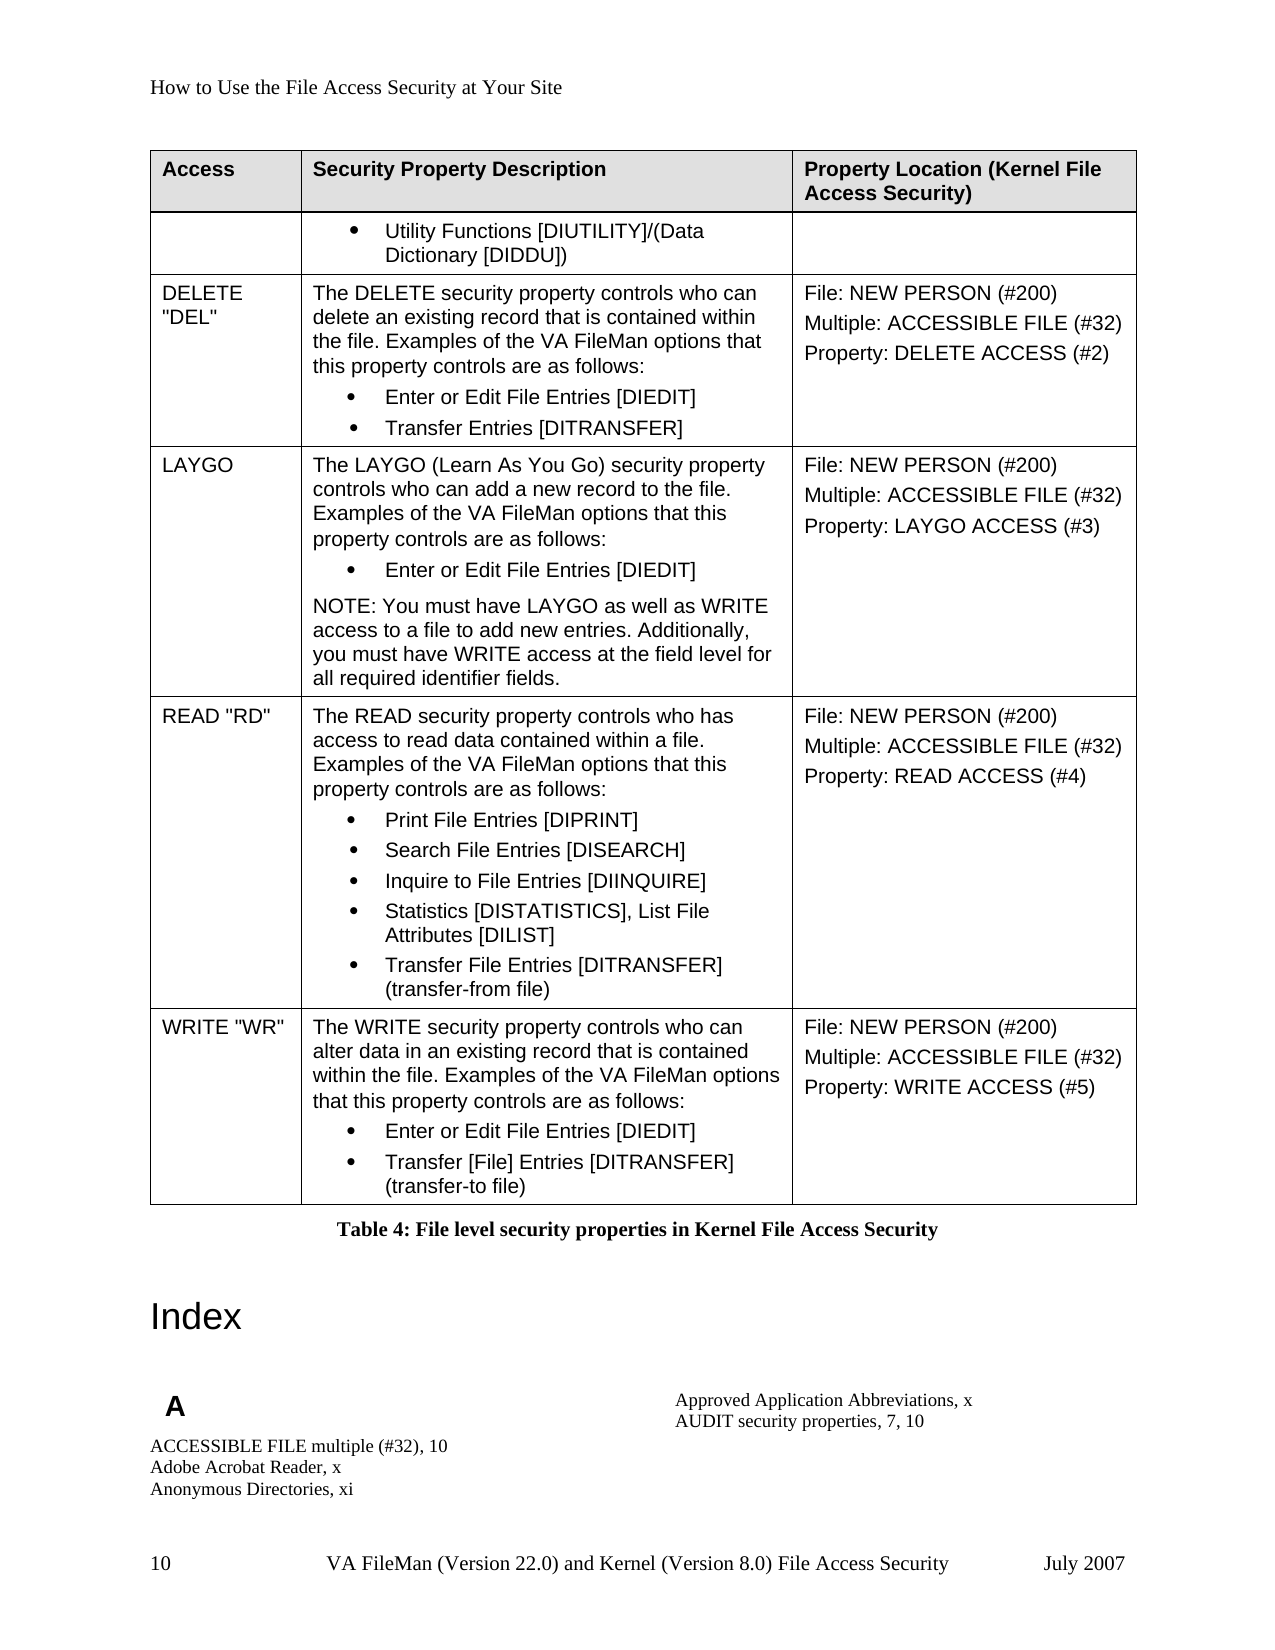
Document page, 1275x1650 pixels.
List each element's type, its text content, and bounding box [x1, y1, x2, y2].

table_cell File: NEW PERSON (#200) Multiple: ACCESSIBLE FILE (#32) Property: WRITE ACCESS (#5) [793, 1009, 1136, 1204]
text AUDIT security properties, 7, 10 [675, 1410, 1125, 1432]
table_cell LAYGO [151, 447, 301, 696]
text ACCESSIBLE FILE multiple (#32), 10 [150, 1435, 600, 1456]
text Approved Application Abbreviations, x [675, 1389, 1125, 1410]
table_cell The DATA DICTIONARY security property controls who has access to modify the data dictionary. Examples of the VA FileMan options that this property controls are as follows: Modify File Attributes [DIMODIFY] Utility Functions [DIUTILITY]/(Data Dictionary [DIDDU]) [302, 213, 792, 273]
table_cell WRITE "WR" [151, 1009, 301, 1204]
table_cell READ "RD" [151, 697, 301, 1007]
table_cell File: NEW PERSON (#200) Multiple: ACCESSIBLE FILE (#32) Property: LAYGO ACCESS (#3) [793, 447, 1136, 696]
table_cell The READ security property controls who has access to read data contained within a file. Examples of the VA FileMan options that this property controls are as follows: Print File Entries [DIPRINT] Search File Entries [DISEARCH] Inquire to File Entries [DIINQUIRE] Statistics [DISTATISTICS], List File Attributes [DILIST] Transfer File Entries [DITRANSFER] (transfer-from file) [302, 697, 792, 1007]
table_cell DELETE "DEL" [151, 275, 301, 446]
text Table 4: File level security properties in Kernel File Access Security [150, 1217, 1125, 1241]
table_cell The LAYGO (Learn As You Go) security property controls who can add a new record to the file. Examples of the VA FileMan options that this property controls are as follows: Enter or Edit File Entries [DIEDIT] NOTE: You must have LAYGO as well as WRITE access to a file to add new entries. Additionally, you must have WRITE access at the field level for all required identifier fields. [302, 447, 792, 696]
table_cell The WRITE security property controls who can alter data in an existing record that is contained within the file. Examples of the VA FileMan options that this property controls are as follows: Enter or Edit File Entries [DIEDIT] Transfer [File] Entries [DITRANSFER] (transfer-to file) [302, 1009, 792, 1204]
table_cell [151, 213, 301, 273]
table_cell The DELETE security property controls who can delete an existing record that is contained within the file. Examples of the VA FileMan options that this property controls are as follows: Enter or Edit File Entries [DIEDIT] Transfer Entries [DITRANSFER] [302, 275, 792, 446]
table_header Access [151, 151, 301, 211]
text Anonymous Directories, xi [150, 1478, 600, 1499]
table_cell File: NEW PERSON (#200) Multiple: ACCESSIBLE FILE (#32) Property: READ ACCESS (#4) [793, 697, 1136, 1007]
text Adobe Acrobat Reader, x [150, 1456, 600, 1478]
table_header Security Property Description [302, 151, 792, 211]
table_cell File: NEW PERSON (#200) Multiple: ACCESSIBLE FILE (#32) Property: DELETE ACCESS (#2) [793, 275, 1136, 446]
subtitle A [164, 1389, 600, 1422]
table_header Property Location (Kernel File Access Security) [793, 151, 1136, 211]
table_cell [793, 213, 1136, 273]
subtitle Index [150, 1294, 1125, 1337]
